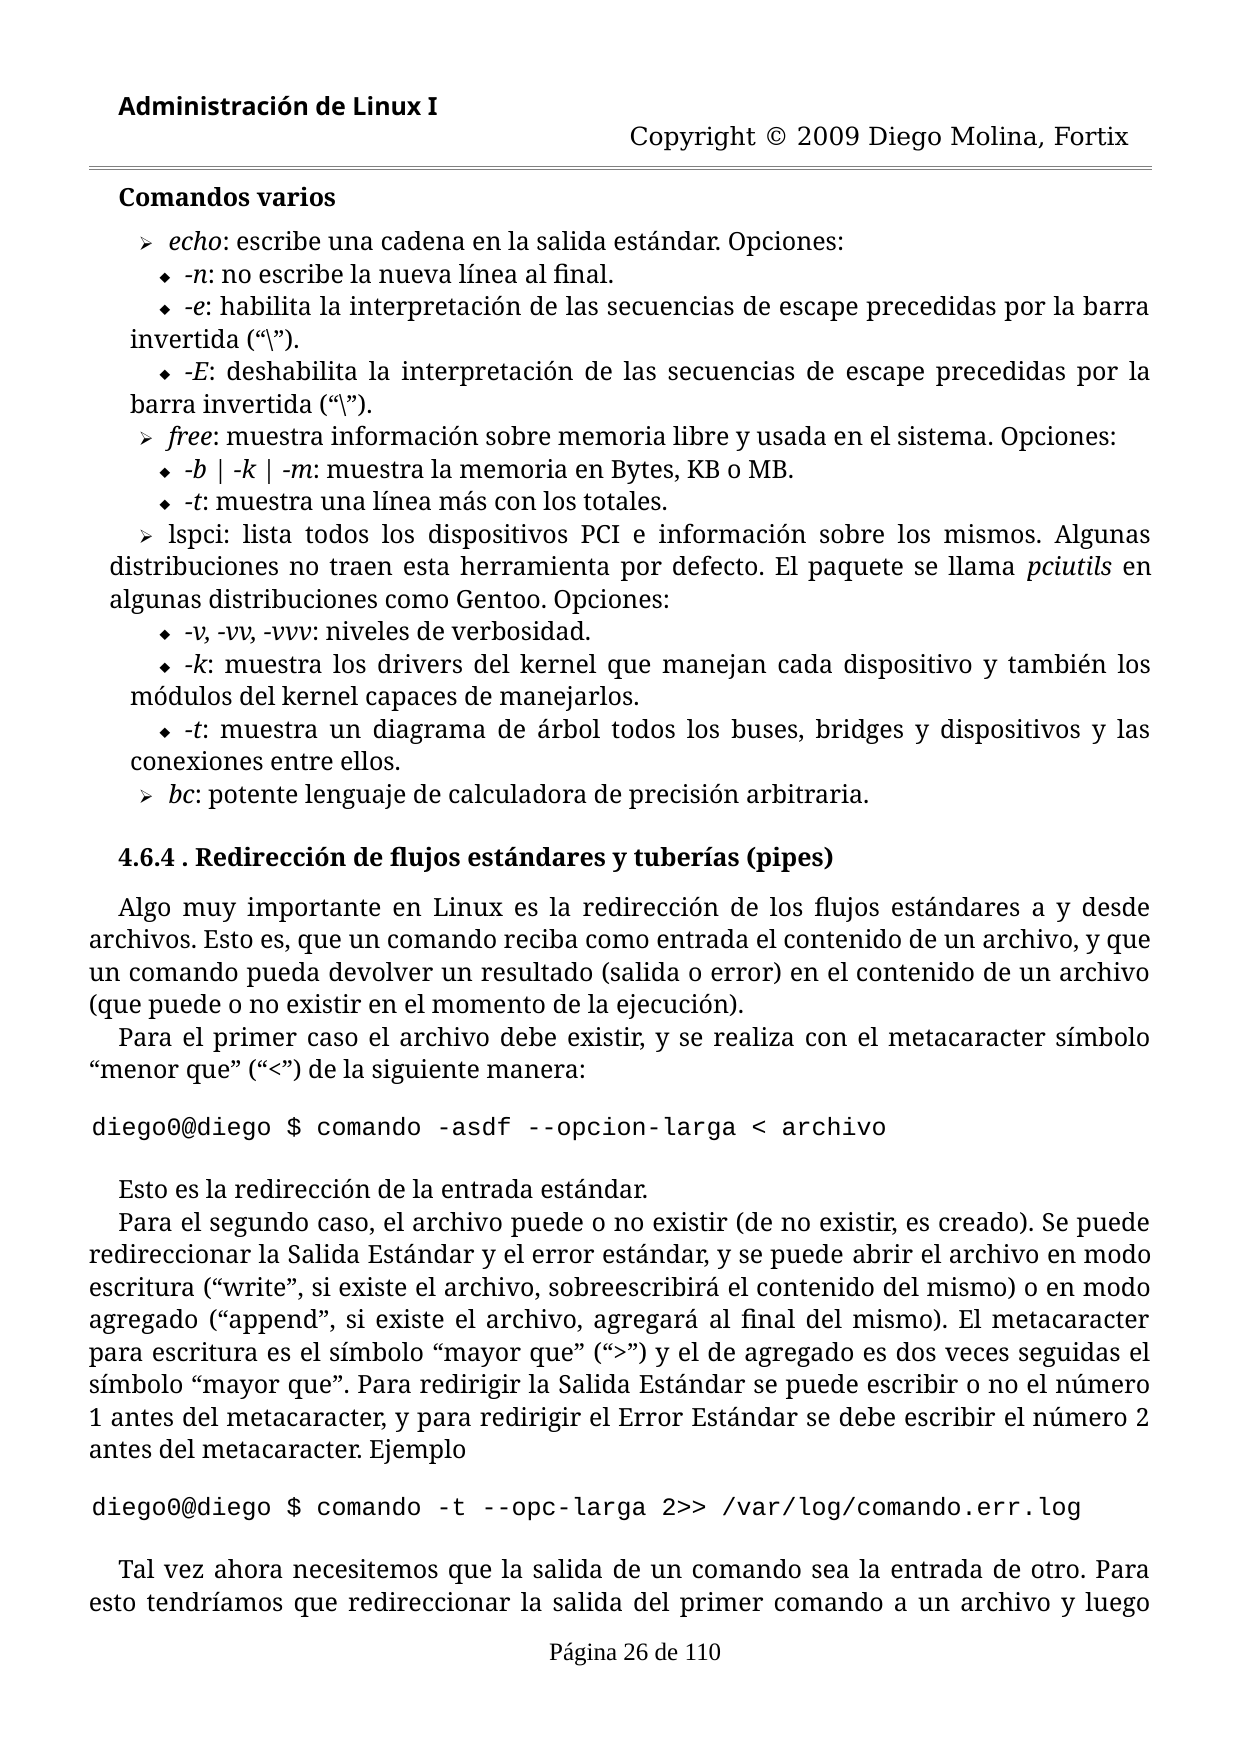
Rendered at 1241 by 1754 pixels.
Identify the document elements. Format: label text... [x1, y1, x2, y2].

list -v, -vv, -vvv: niveles de verbosidad. [88, 615, 1152, 647]
list -k: muestra los drivers del kernel que manejan cada dispositivo y también los módulos del kernel capaces de manejarlos. [88, 647, 1152, 712]
list echo: escribe una cadena en la salida estándar. Opciones: [88, 225, 1152, 257]
list -t: muestra un diagrama de árbol todos los buses, bridges y dispositivos y las conexiones entre ellos. [88, 712, 1152, 777]
text Comandos varios [88, 181, 1152, 213]
list -b | -k | -m: muestra la memoria en Bytes, KB o MB. [88, 452, 1152, 485]
list -E: deshabilita la interpretación de las secuencias de escape precedidas por la barra invertida (“\”). [88, 355, 1152, 420]
text Para el primer caso el archivo debe existir, y se realiza con el metacaracter símbolo “menor que” (“<”) de la siguiente manera: [88, 1020, 1152, 1085]
list -n: no escribe la nueva línea al final. [88, 257, 1152, 290]
text Tal vez ahora necesitemos que la salida de un comando sea la entrada de otro. Para esto tendríamos que redireccionar la salida del primer comando a un archivo y luego [88, 1553, 1152, 1618]
text diego0@diego $ comando -asdf --opcion-larga < archivo [88, 1086, 1152, 1173]
subtitle Redirección de flujos estándares y tuberías (pipes) [88, 839, 1152, 873]
text Algo muy importante en Linux es la redirección de los flujos estándares a y desde archivos. Esto es, que un comando reciba como entrada el contenido de un archivo, y que un comando pueda devolver un resultado (salida o error) en el contenido de un archivo (que puede o no existir en el momento de la ejecución). [88, 890, 1152, 1020]
text Para el segundo caso, el archivo puede o no existir (de no existir, es creado). Se puede redireccionar la Salida Estándar y el error estándar, y se puede abrir el archivo en modo escritura (“write”, si existe el archivo, sobreescribirá el contenido del mismo) o en modo agregado (“append”, si existe el archivo, agregará al final del mismo). El metacaracter para escritura es el símbolo “mayor que” (“>”) y el de agregado es dos veces seguidas el símbolo “mayor que”. Para redirigir la Salida Estándar se puede escribir o no el número 1 antes del metacaracter, y para redirigir el Error Estándar se debe escribir el número 2 antes del metacaracter. Ejemplo [88, 1205, 1152, 1465]
list lspci: lista todos los dispositivos PCI e información sobre los mismos. Algunas distribuciones no traen esta herramienta por defecto. El paquete se llama pciutils en algunas distribuciones como Gentoo. Opciones: [88, 517, 1152, 615]
list free: muestra información sobre memoria libre y usada en el sistema. Opciones: [88, 420, 1152, 452]
list -t: muestra una línea más con los totales. [88, 485, 1152, 517]
text Esto es la redirección de la entrada estándar. [88, 1173, 1152, 1205]
list bc: potente lenguaje de calculadora de precisión arbitraria. [88, 777, 1152, 810]
list -e: habilita la interpretación de las secuencias de escape precedidas por la barra invertida (“\”). [88, 290, 1152, 355]
text diego0@diego $ comando -t --opc-larga 2>> /var/log/comando.err.log [88, 1466, 1152, 1553]
